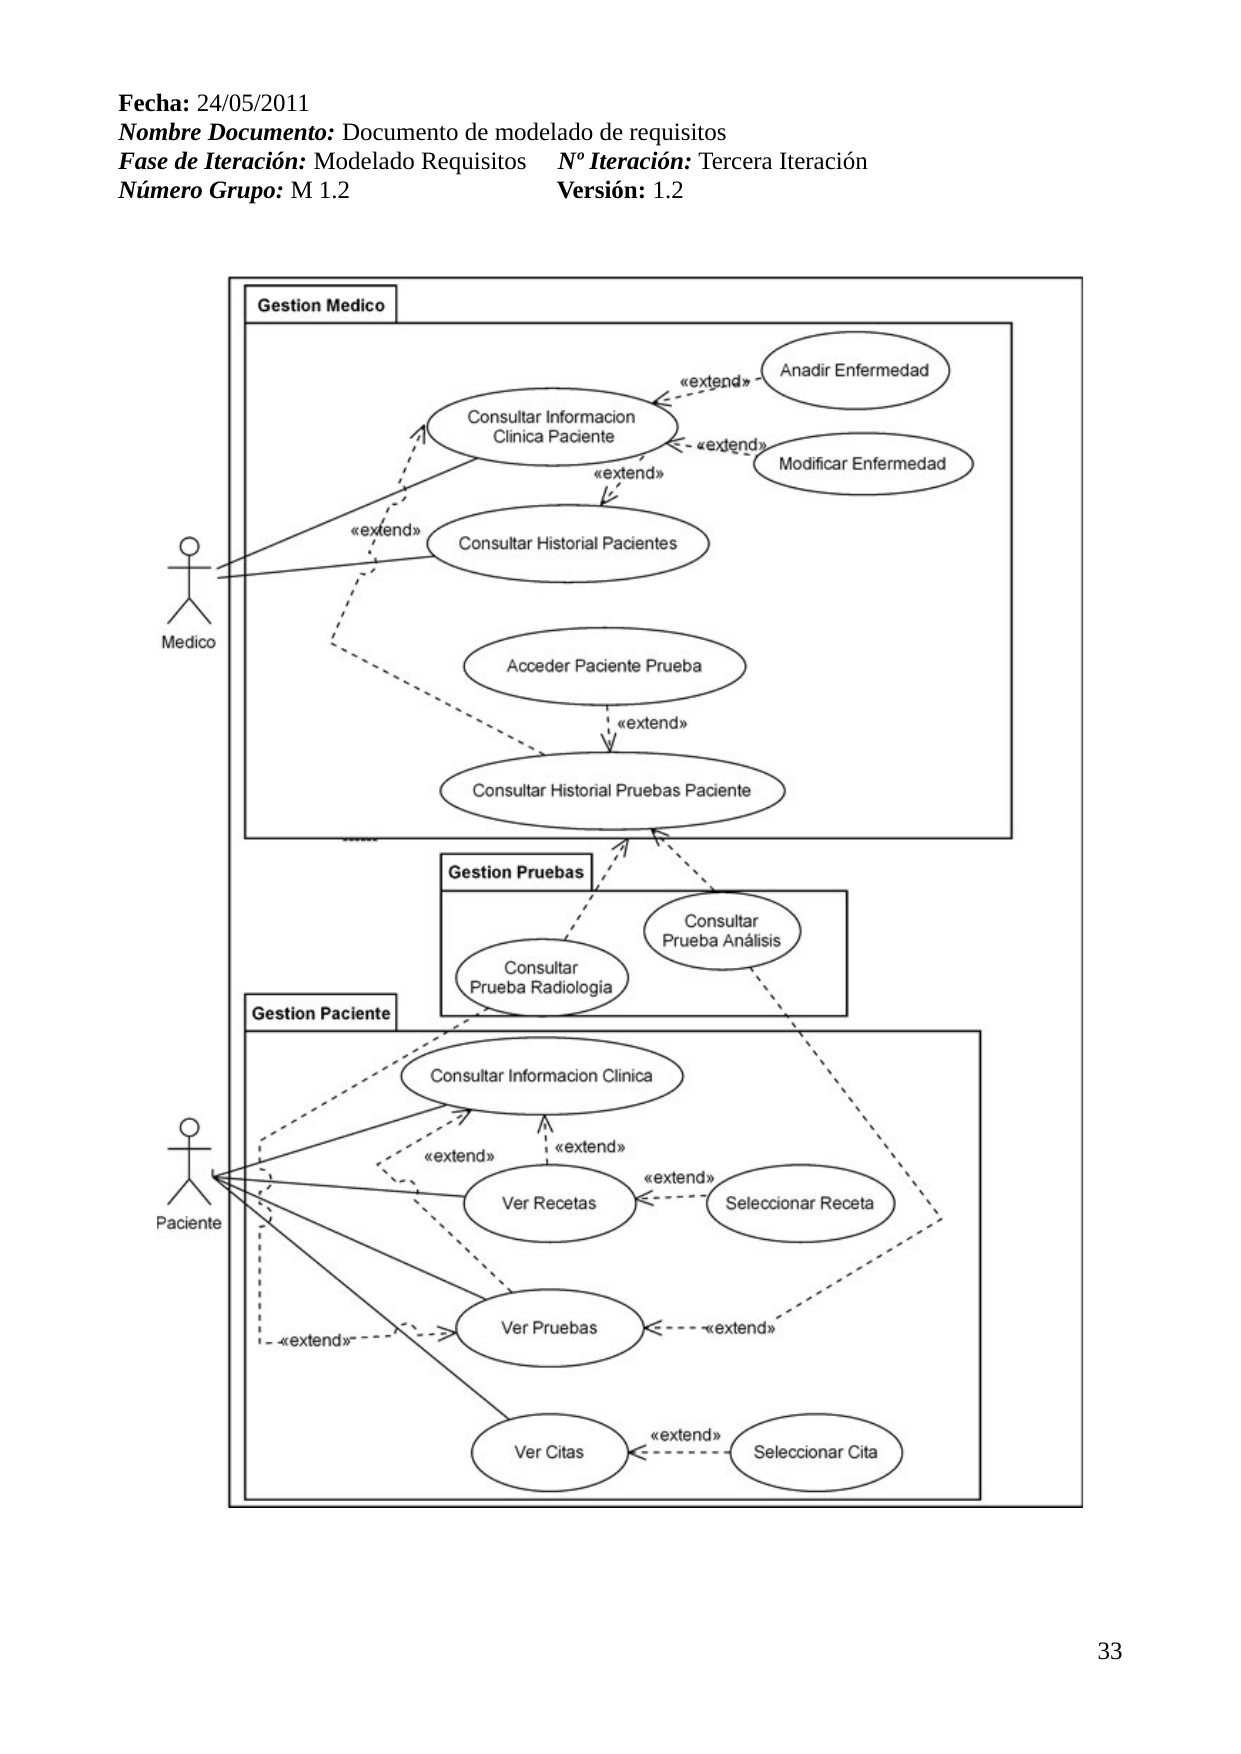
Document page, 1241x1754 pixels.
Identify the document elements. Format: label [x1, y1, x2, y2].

picture [157, 276, 1084, 1508]
